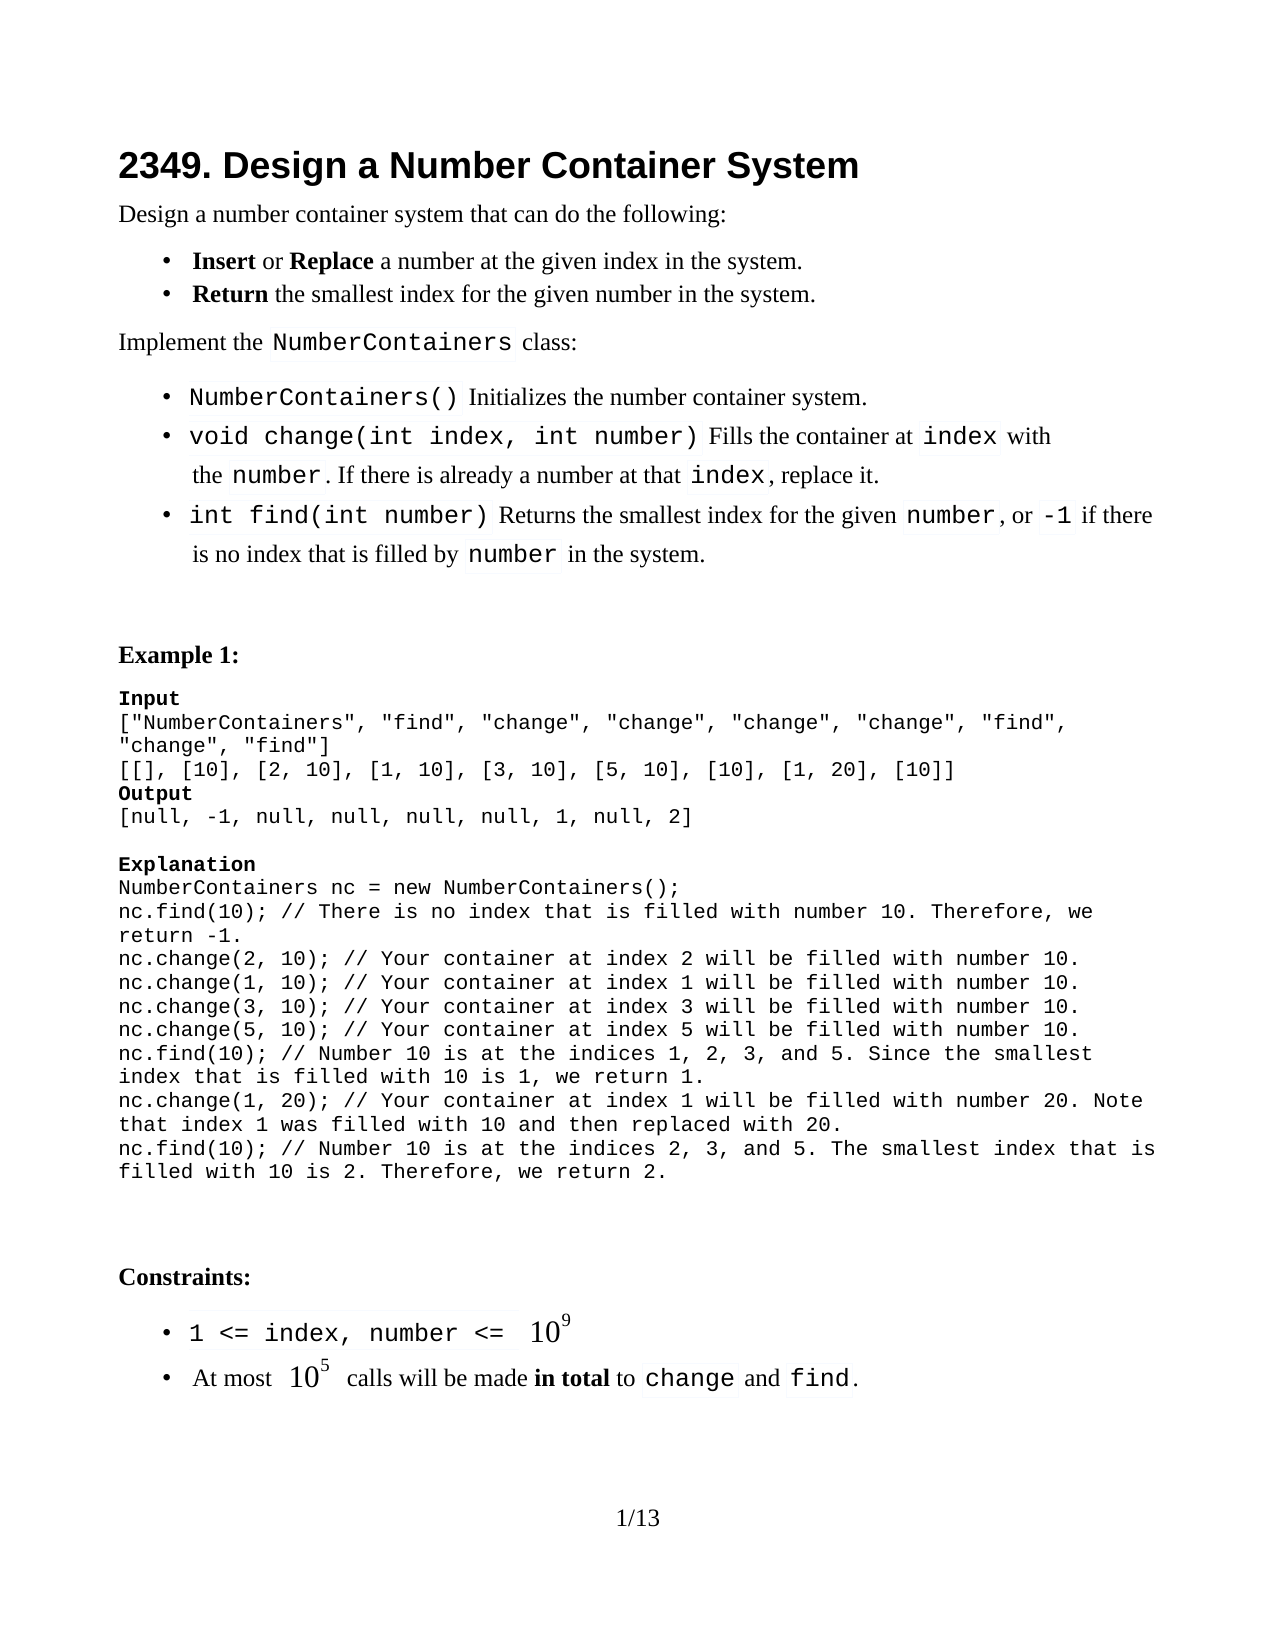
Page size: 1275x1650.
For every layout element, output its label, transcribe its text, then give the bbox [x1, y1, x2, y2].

text NumberContainers nc = new NumberContainers(); [118, 877, 1157, 901]
list Return the smallest index for the given number in the system. [162, 279, 1157, 308]
list int find(int number) Returns the smallest index for the given number, or -1 if there is no index that is filled by number in the system. [162, 499, 1157, 573]
text nc.change(2, 10); // Your container at index 2 will be filled with number 10. [118, 948, 1157, 972]
list void change(int index, int number) Fills the container at index with the number. If there is already a number at that index, replace it. [162, 421, 1157, 494]
text nc.find(10); // There is no index that is filled with number 10. Therefore, we return -1. [118, 901, 1157, 948]
text [[], [10], [2, 10], [1, 10], [3, 10], [5, 10], [10], [1, 20], [10]] [118, 759, 1157, 783]
text nc.change(1, 10); // Your container at index 1 will be filled with number 10. [118, 972, 1157, 996]
text [null, -1, null, null, null, null, 1, null, 2] [118, 806, 1157, 830]
text Output [118, 783, 1157, 806]
text ["NumberContainers", "find", "change", "change", "change", "change", "find", "change", "find"] [118, 712, 1157, 759]
text nc.change(1, 20); // Your container at index 1 will be filled with number 20. Note that index 1 was filled with 10 and then replaced with 20. [118, 1090, 1157, 1137]
list At most calls will be made in total to change and find. [162, 1354, 1157, 1397]
text Explanation [118, 854, 1157, 877]
text NumberContainers [271, 328, 515, 361]
list Insert or Replace a number at the given index in the system. [162, 246, 1157, 275]
text Input [118, 688, 1157, 712]
list Initializes the number container system. [463, 381, 1157, 415]
list 1 <= index, number <= [162, 1309, 1157, 1349]
text Constraints: [118, 1262, 1157, 1291]
text class: [516, 327, 1157, 361]
text nc.find(10); // Number 10 is at the indices 1, 2, 3, and 5. Since the smallest index that is filled with 10 is 1, we return 1. [118, 1043, 1157, 1090]
text nc.change(3, 10); // Your container at index 3 will be filled with number 10. [118, 996, 1157, 1019]
subtitle 2349. Design a Number Container System [118, 143, 1157, 186]
text Design a number container system that can do the following: [118, 199, 1157, 227]
text nc.change(5, 10); // Your container at index 5 will be filled with number 10. [118, 1019, 1157, 1043]
list NumberContainers() [162, 381, 462, 415]
text Example 1: [118, 641, 1157, 669]
text nc.find(10); // Number 10 is at the indices 2, 3, and 5. The smallest index that is filled with 10 is 2. Therefore, we return 2. [118, 1137, 1157, 1185]
text Implement the [118, 327, 270, 361]
